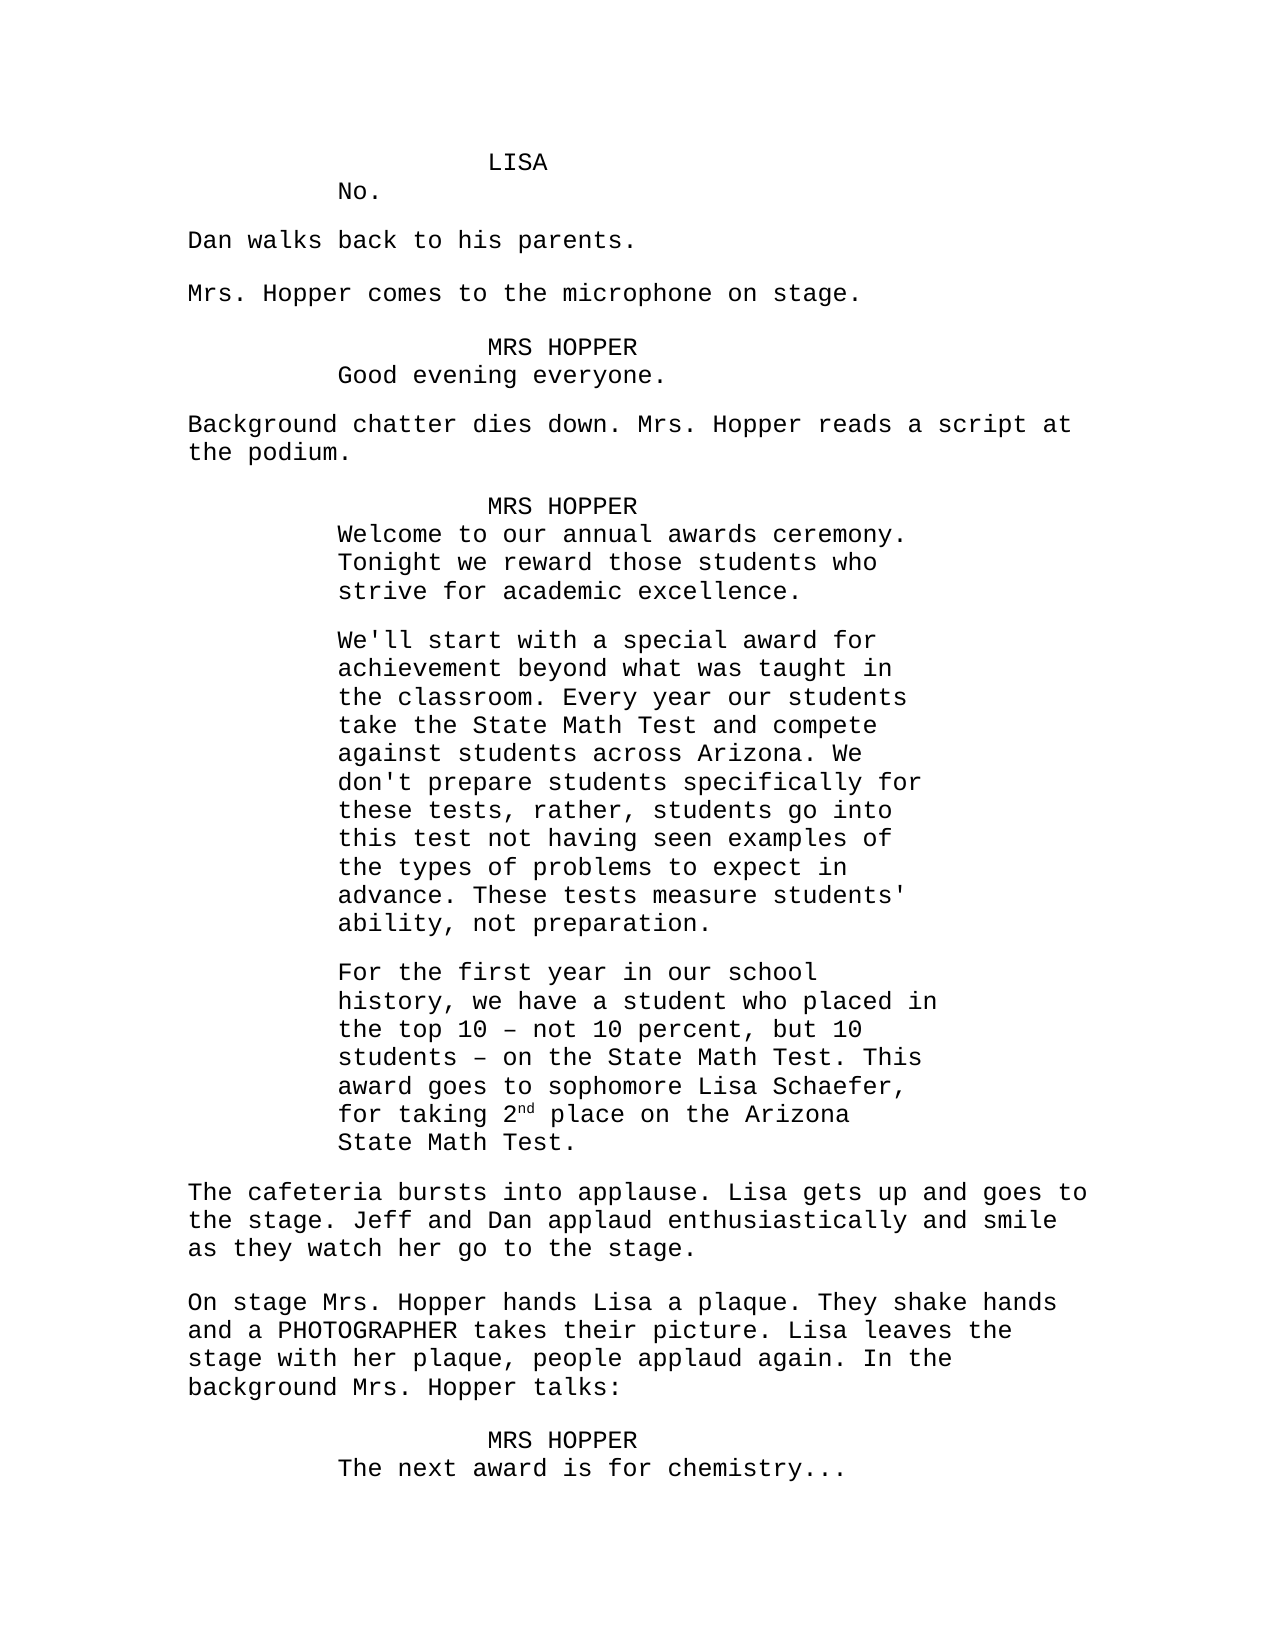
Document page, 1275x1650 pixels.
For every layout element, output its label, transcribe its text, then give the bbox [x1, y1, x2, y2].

text The next award is for chemistry... [337, 1456, 937, 1484]
text Good evening everyone. [337, 362, 937, 391]
text Dan walks back to his parents. [187, 227, 1087, 256]
text Background chatter dies down. Mrs. Hopper reads a script at the podium. [187, 412, 1087, 468]
text On stage Mrs. Hopper hands Lisa a plaque. They shake hands and a PHOTOGRAPHER takes their picture. Lisa leaves the stage with her plaque, people applaud again. In the background Mrs. Hopper talks: [187, 1289, 1087, 1402]
text No. [337, 178, 937, 207]
text LISA [187, 150, 1087, 178]
text MRS HOPPER [187, 493, 1087, 522]
text The cafeteria bursts into applause. Lisa gets up and goes to the stage. Jeff and Dan applaud enthusiastically and smile as they watch her go to the stage. [187, 1179, 1087, 1264]
text MRS HOPPER [187, 334, 1087, 362]
text Welcome to our annual awards ceremony. Tonight we reward those students who strive for academic excellence. [337, 522, 937, 607]
text For the first year in our school history, we have a student who placed in the top 10 – not 10 percent, but 10 students – on the State Math Test. This award goes to sophomore Lisa Schaefer, for taking 2nd place on the Arizona State Math Test. [337, 960, 937, 1158]
text Mrs. Hopper comes to the microphone on stage. [187, 281, 1087, 309]
text MRS HOPPER [187, 1427, 1087, 1456]
text We'll start with a special award for achievement beyond what was taught in the classroom. Every year our students take the State Math Test and compete against students across Arizona. We don't prepare students specifically for these tests, rather, students go into this test not having seen examples of the types of problems to expect in advance. These tests measure students' ability, not preparation. [337, 627, 937, 939]
